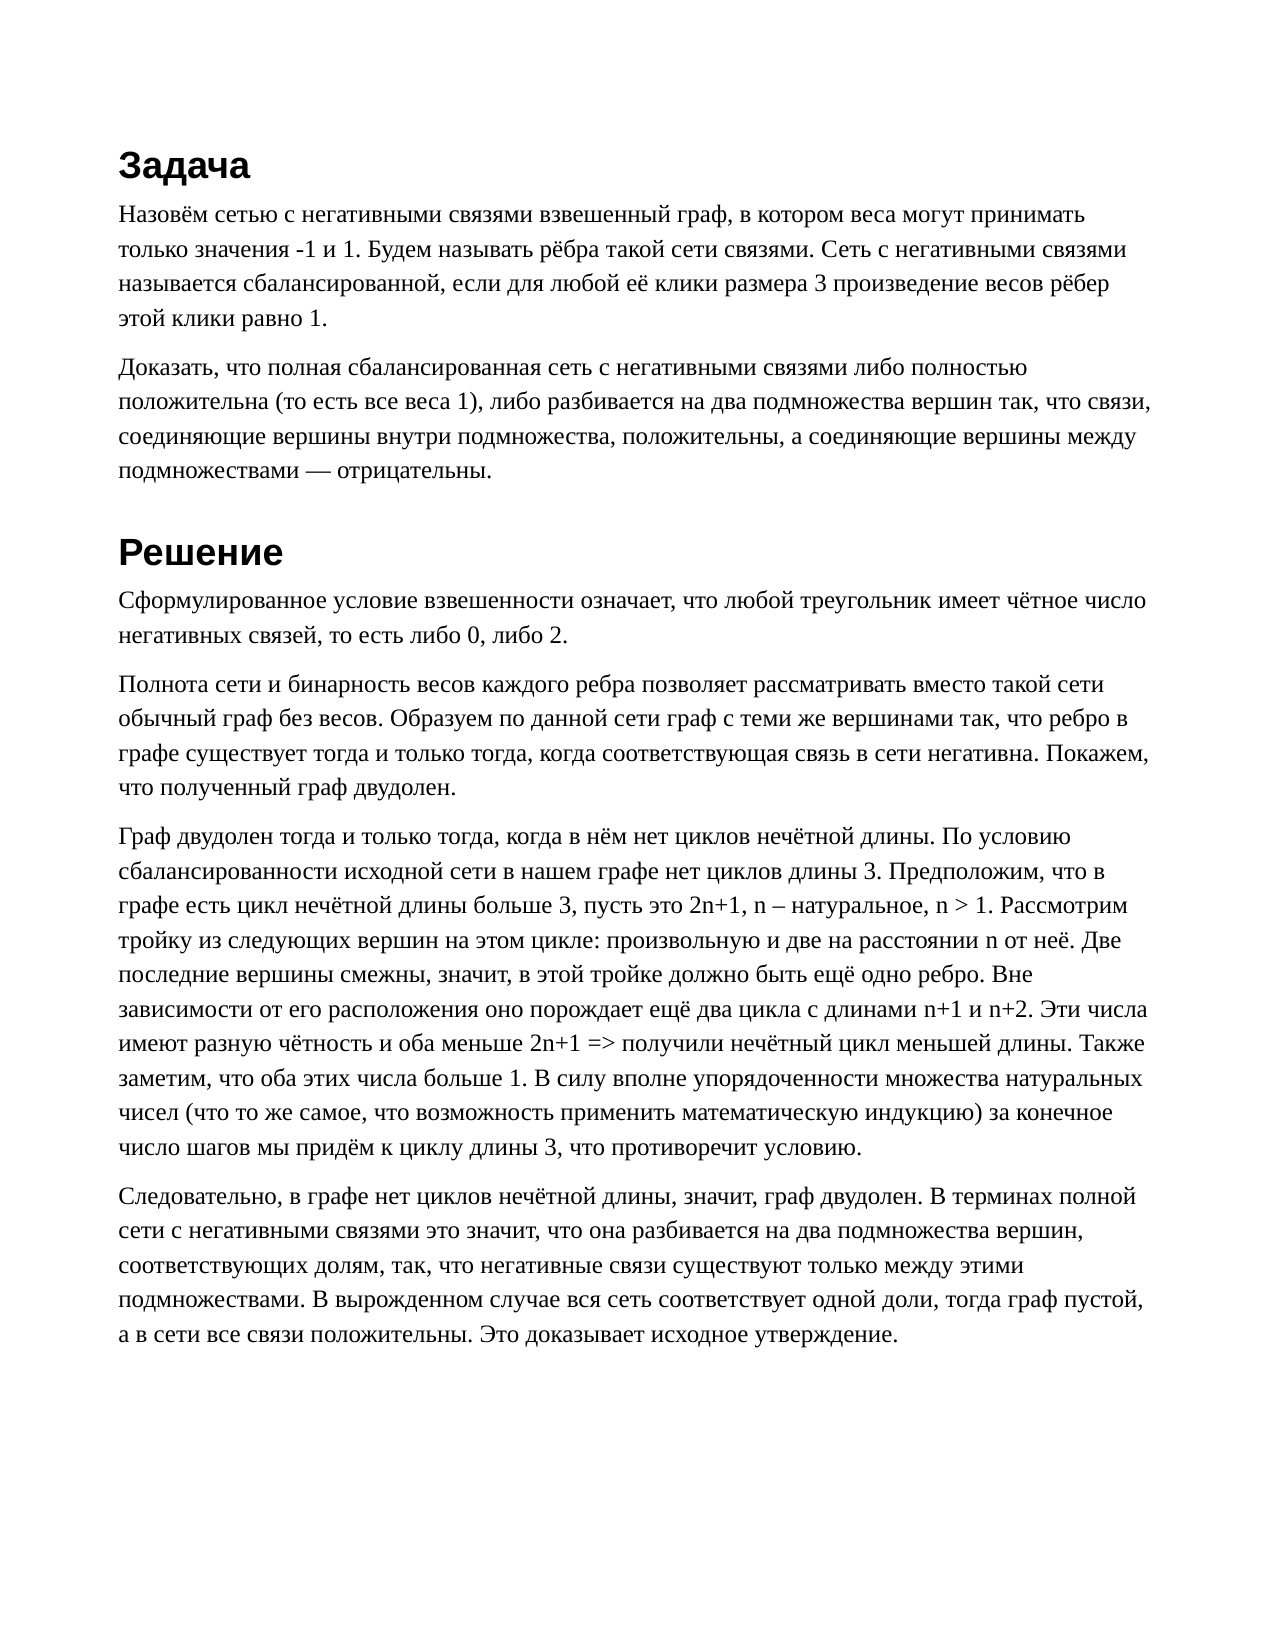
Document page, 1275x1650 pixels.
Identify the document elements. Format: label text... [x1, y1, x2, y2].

text Сформулированное условие взвешенности означает, что любой треугольник имеет чётное число негативных связей, то есть либо 0, либо 2. [118, 585, 1157, 649]
text Граф двудолен тогда и только тогда, когда в нём нет циклов нечётной длины. По условию сбалансированности исходной сети в нашем графе нет циклов длины 3. Предположим, что в графе есть цикл нечётной длины больше 3, пусть это 2n+1, n – натуральное, n > 1. Рассмотрим тройку из следующих вершин на этом цикле: произвольную и две на расстоянии n от неё. Две последние вершины смежны, значит, в этой тройке должно быть ещё одно ребро. Вне зависимости от его расположения оно порождает ещё два цикла с длинами n+1 и n+2. Эти числа имеют разную чётность и оба меньше 2n+1 => получили нечётный цикл меньшей длины. Также заметим, что оба этих числа больше 1. В силу вполне упорядоченности множества натуральных чисел (что то же самое, что возможность применить математическую индукцию) за конечное число шагов мы придём к циклу длины 3, что противоречит условию. [118, 821, 1157, 1161]
subtitle Решение [118, 529, 1157, 573]
subtitle Задача [118, 143, 1157, 187]
text Назовём сетью с негативными связями взвешенный граф, в котором веса могут принимать только значения -1 и 1. Будем называть рёбра такой сети связями. Сеть с негативными связями называется сбалансированной, если для любой её клики размера 3 произведение весов рёбер этой клики равно 1. [118, 199, 1157, 331]
text Полнота сети и бинарность весов каждого ребра позволяет рассматривать вместо такой сети обычный граф без весов. Образуем по данной сети граф с теми же вершинами так, что ребро в графе существует тогда и только тогда, когда соответствующая связь в сети негативна. Покажем, что полученный граф двудолен. [118, 669, 1157, 801]
text Следовательно, в графе нет циклов нечётной длины, значит, граф двудолен. В терминах полной сети с негативными связями это значит, что она разбивается на два подмножества вершин, соответствующих долям, так, что негативные связи существуют только между этими подмножествами. В вырожденном случае вся сеть соответствует одной доли, тогда граф пустой, а в сети все связи положительны. Это доказывает исходное утверждение. [118, 1181, 1157, 1347]
text Доказать, что полная сбалансированная сеть с негативными связями либо полностью положительна (то есть все веса 1), либо разбивается на два подмножества вершин так, что связи, соединяющие вершины внутри подмножества, положительны, а соединяющие вершины между подмножествами — отрицательны. [118, 352, 1157, 484]
